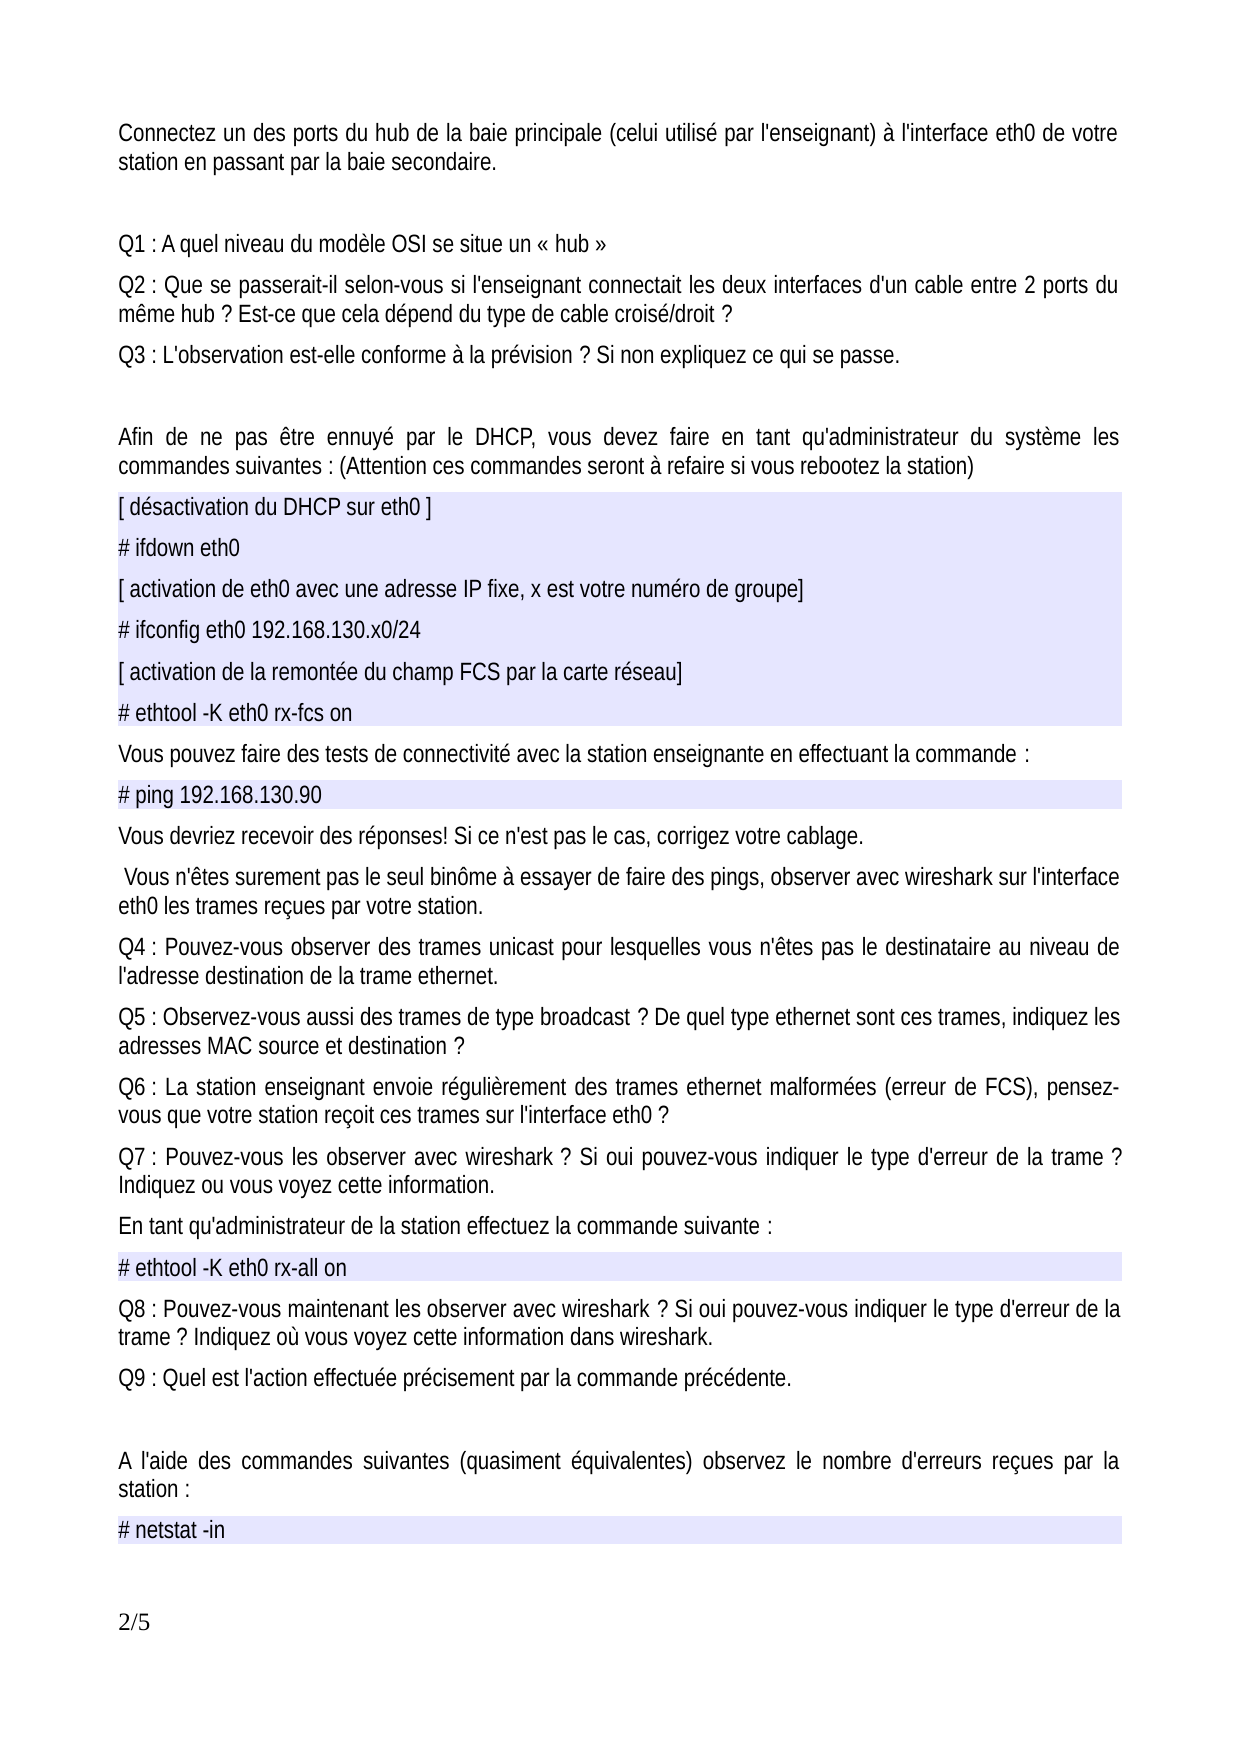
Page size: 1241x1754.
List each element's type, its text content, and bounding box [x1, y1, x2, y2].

text Q4 : Pouvez-vous observer des trames unicast pour lesquelles vous n'êtes pas le destinataire au niveau de l'adresse destination de la trame ethernet. [118, 932, 1122, 989]
text # ifconfig eth0 192.168.130.x0/24 [118, 616, 1122, 644]
text [ désactivation du DHCP sur eth0 ] [118, 492, 1122, 521]
text Q9 : Quel est l'action effectuée précisement par la commande précédente. [118, 1363, 1122, 1392]
text Q8 : Pouvez-vous maintenant les observer avec wireshark ? Si oui pouvez-vous indiquer le type d'erreur de la trame ? Indiquez où vous voyez cette information dans wireshark. [118, 1294, 1122, 1351]
text Vous devriez recevoir des réponses! Si ce n'est pas le cas, corrigez votre cablage. [118, 821, 1122, 850]
text Q2 : Que se passerait-il selon-vous si l'enseignant connectait les deux interfaces d'un cable entre 2 ports du même hub ? Est-ce que cela dépend du type de cable croisé/droit ? [118, 270, 1122, 327]
text Q3 : L'observation est-elle conforme à la prévision ? Si non expliquez ce qui se passe. [118, 340, 1122, 369]
text # ethtool -K eth0 rx-all on [118, 1252, 1122, 1281]
text # ping 192.168.130.90 [118, 780, 1122, 809]
text A l'aide des commandes suivantes (quasiment équivalentes) observez le nombre d'erreurs reçues par la station : [118, 1446, 1122, 1503]
text Vous n'êtes surement pas le seul binôme à essayer de faire des pings, observer avec wireshark sur l'interface eth0 les trames reçues par votre station. [118, 862, 1122, 920]
text Q6 : La station enseignant envoie régulièrement des trames ethernet malformées (erreur de FCS), pensez-vous que votre station reçoit ces trames sur l'interface eth0 ? [118, 1072, 1122, 1129]
text Connectez un des ports du hub de la baie principale (celui utilisé par l'enseignant) à l'interface eth0 de votre station en passant par la baie secondaire. [118, 118, 1122, 175]
text Q5 : Observez-vous aussi des trames de type broadcast ? De quel type ethernet sont ces trames, indiquez les adresses MAC source et destination ? [118, 1002, 1122, 1059]
text # ifdown eth0 [118, 533, 1122, 562]
text Vous pouvez faire des tests de connectivité avec la station enseignante en effectuant la commande : [118, 739, 1122, 768]
text Q7 : Pouvez-vous les observer avec wireshark ? Si oui pouvez-vous indiquer le type d'erreur de la trame ? Indiquez ou vous voyez cette information. [118, 1142, 1122, 1199]
text En tant qu'administrateur de la station effectuez la commande suivante : [118, 1211, 1122, 1240]
text [ activation de la remontée du champ FCS par la carte réseau] [118, 657, 1122, 685]
text Q1 : A quel niveau du modèle OSI se situe un « hub » [118, 229, 1122, 258]
text Afin de ne pas être ennuyé par le DHCP, vous devez faire en tant qu'administrateur du système les commandes suivantes : (Attention ces commandes seront à refaire si vous rebootez la station) [118, 422, 1122, 479]
text # ethtool -K eth0 rx-fcs on [118, 698, 1122, 726]
text [ activation de eth0 avec une adresse IP fixe, x est votre numéro de groupe] [118, 574, 1122, 603]
text # netstat -in [118, 1516, 1122, 1544]
